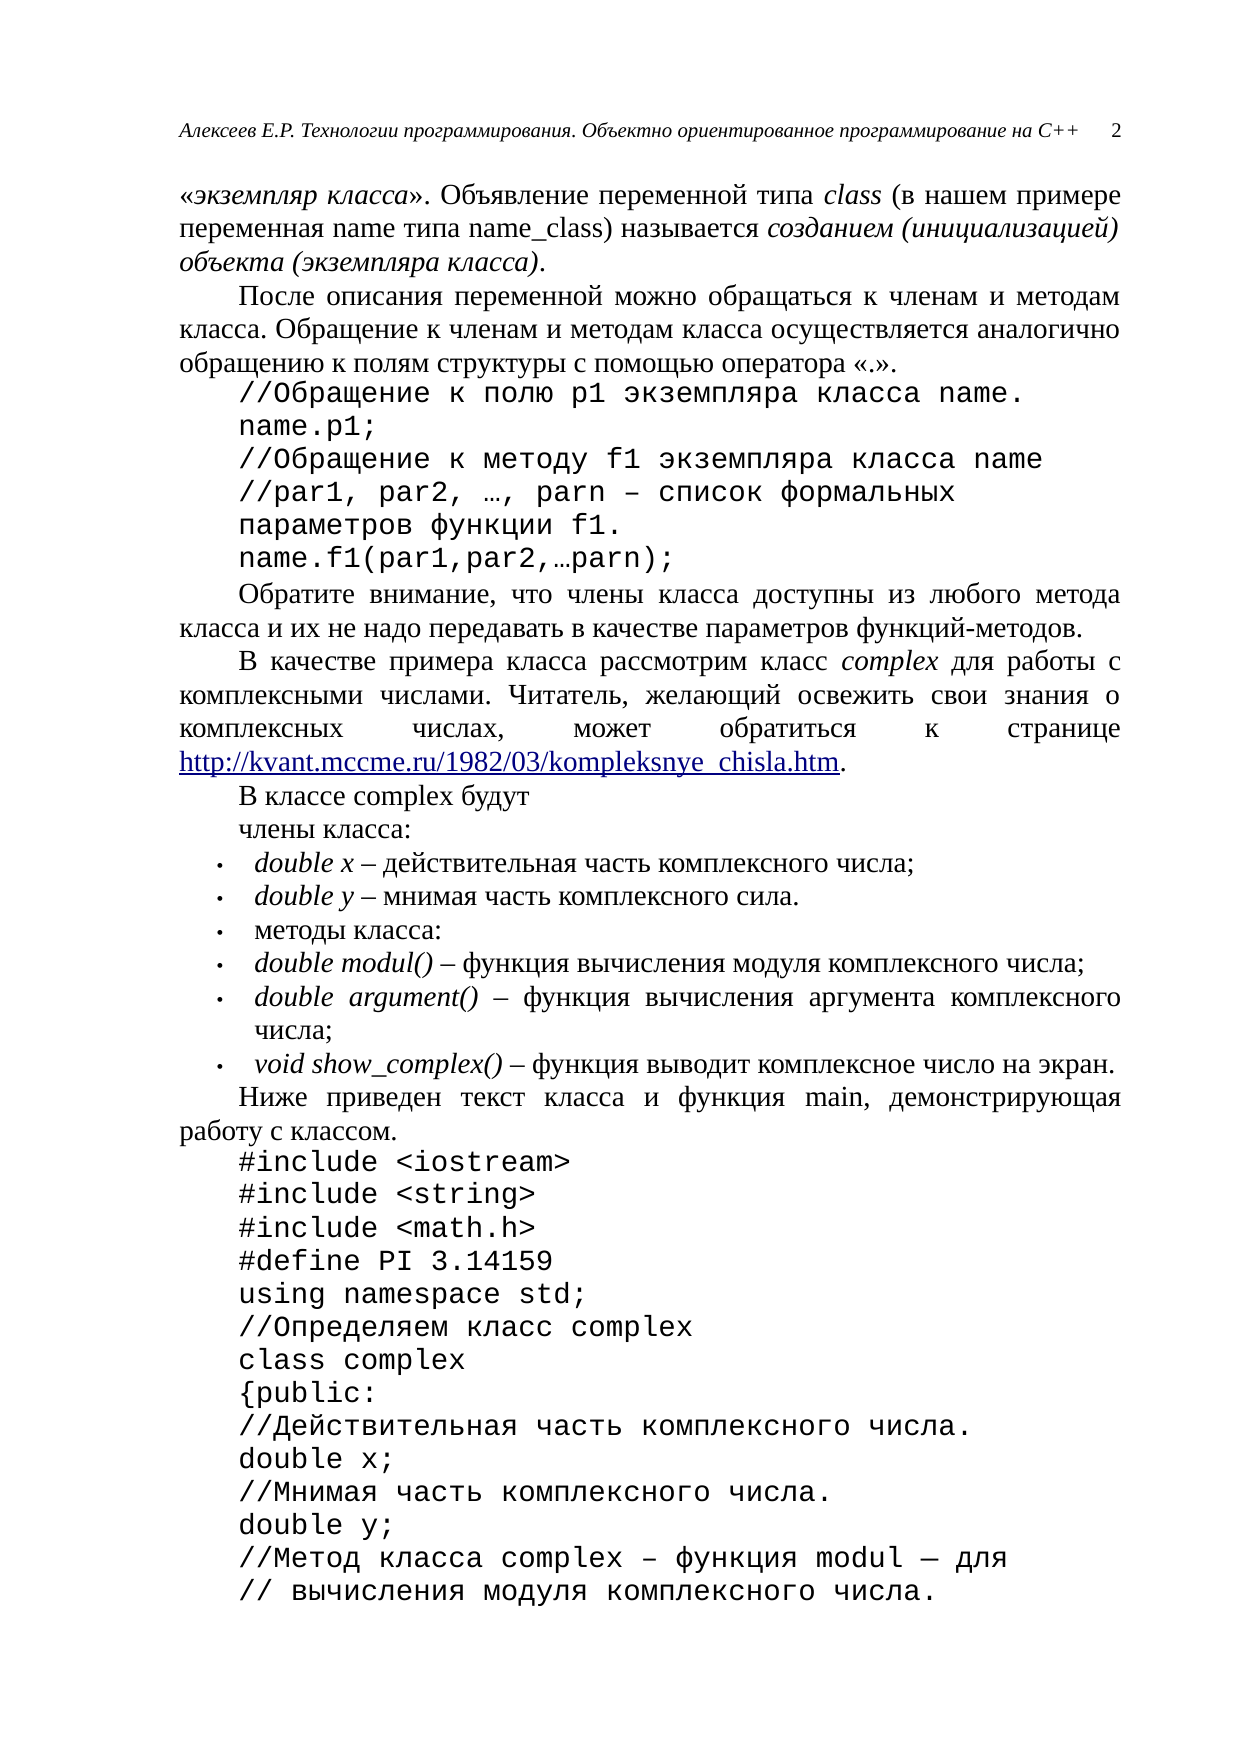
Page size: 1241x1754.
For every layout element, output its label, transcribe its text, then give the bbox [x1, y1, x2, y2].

text class complex [238, 1345, 1121, 1378]
text double x; [238, 1444, 1121, 1477]
text После описания переменной можно обращаться к членам и методам класса. Обращение к членам и методам класса осуществляется аналогично обращению к полям структуры с помощью оператора «.». [179, 278, 1121, 378]
list double modul() – функция вычисления модуля комплексного числа; [217, 945, 1121, 979]
text #include <iostream> [238, 1147, 1121, 1180]
list double x – действительная часть комплексного числа; [217, 845, 1121, 878]
list double y – мнимая часть комплексного сила. [217, 878, 1121, 912]
text {public: [238, 1378, 1121, 1411]
text double y; [238, 1510, 1121, 1543]
text //Мнимая часть комплексного числа. [238, 1477, 1121, 1510]
list методы класса: [217, 912, 1121, 945]
text //Обращение к методу f1 экземпляра класса name [238, 444, 1121, 477]
text //Метод класса complex – функция modul — для [238, 1543, 1121, 1576]
text #include <string> [238, 1180, 1121, 1213]
text //Определяем класс complex [238, 1312, 1121, 1345]
text «экземпляр класса». Объявление переменной типа class (в нашем примере переменная name типа name_class) называется созданием (инициализацией) объекта (экземпляра класса). [179, 177, 1121, 278]
text //par1, par2, …, parn – список формальных параметров функции f1. [238, 477, 1121, 543]
text // вычисления модуля комплексного числа. [238, 1576, 1121, 1609]
text В качестве примера класса рассмотрим класс complex для работы с комплексными числами. Читатель, желающий освежить свои знания о комплексных числах, может обратиться к странице http://kvant.mccme.ru/1982/03/kompleksnye_chisla.htm. [179, 643, 1121, 778]
text В классе complex будут [179, 778, 1121, 811]
text Ниже приведен текст класса и функция main, демонстрирующая работу с классом. [179, 1079, 1121, 1147]
text Обратите внимание, что члены класса доступны из любого метода класса и их не надо передавать в качестве параметров функций-методов. [179, 576, 1121, 643]
list double argument() – функция вычисления аргумента комплексного числа; [217, 979, 1121, 1046]
text #include <math.h> [238, 1213, 1121, 1246]
text using namespace std; [238, 1279, 1121, 1312]
text //Действительная часть комплексного числа. [238, 1411, 1121, 1444]
text //Обращение к полю p1 экземпляра класса name. [238, 378, 1121, 411]
text члены класса: [179, 811, 1121, 845]
text name.p1; [238, 411, 1121, 444]
text name.f1(par1,par2,…parn); [238, 543, 1121, 576]
text #define PI 3.14159 [238, 1246, 1121, 1279]
list void show_complex() – функция выводит комплексное число на экран. [217, 1046, 1121, 1079]
